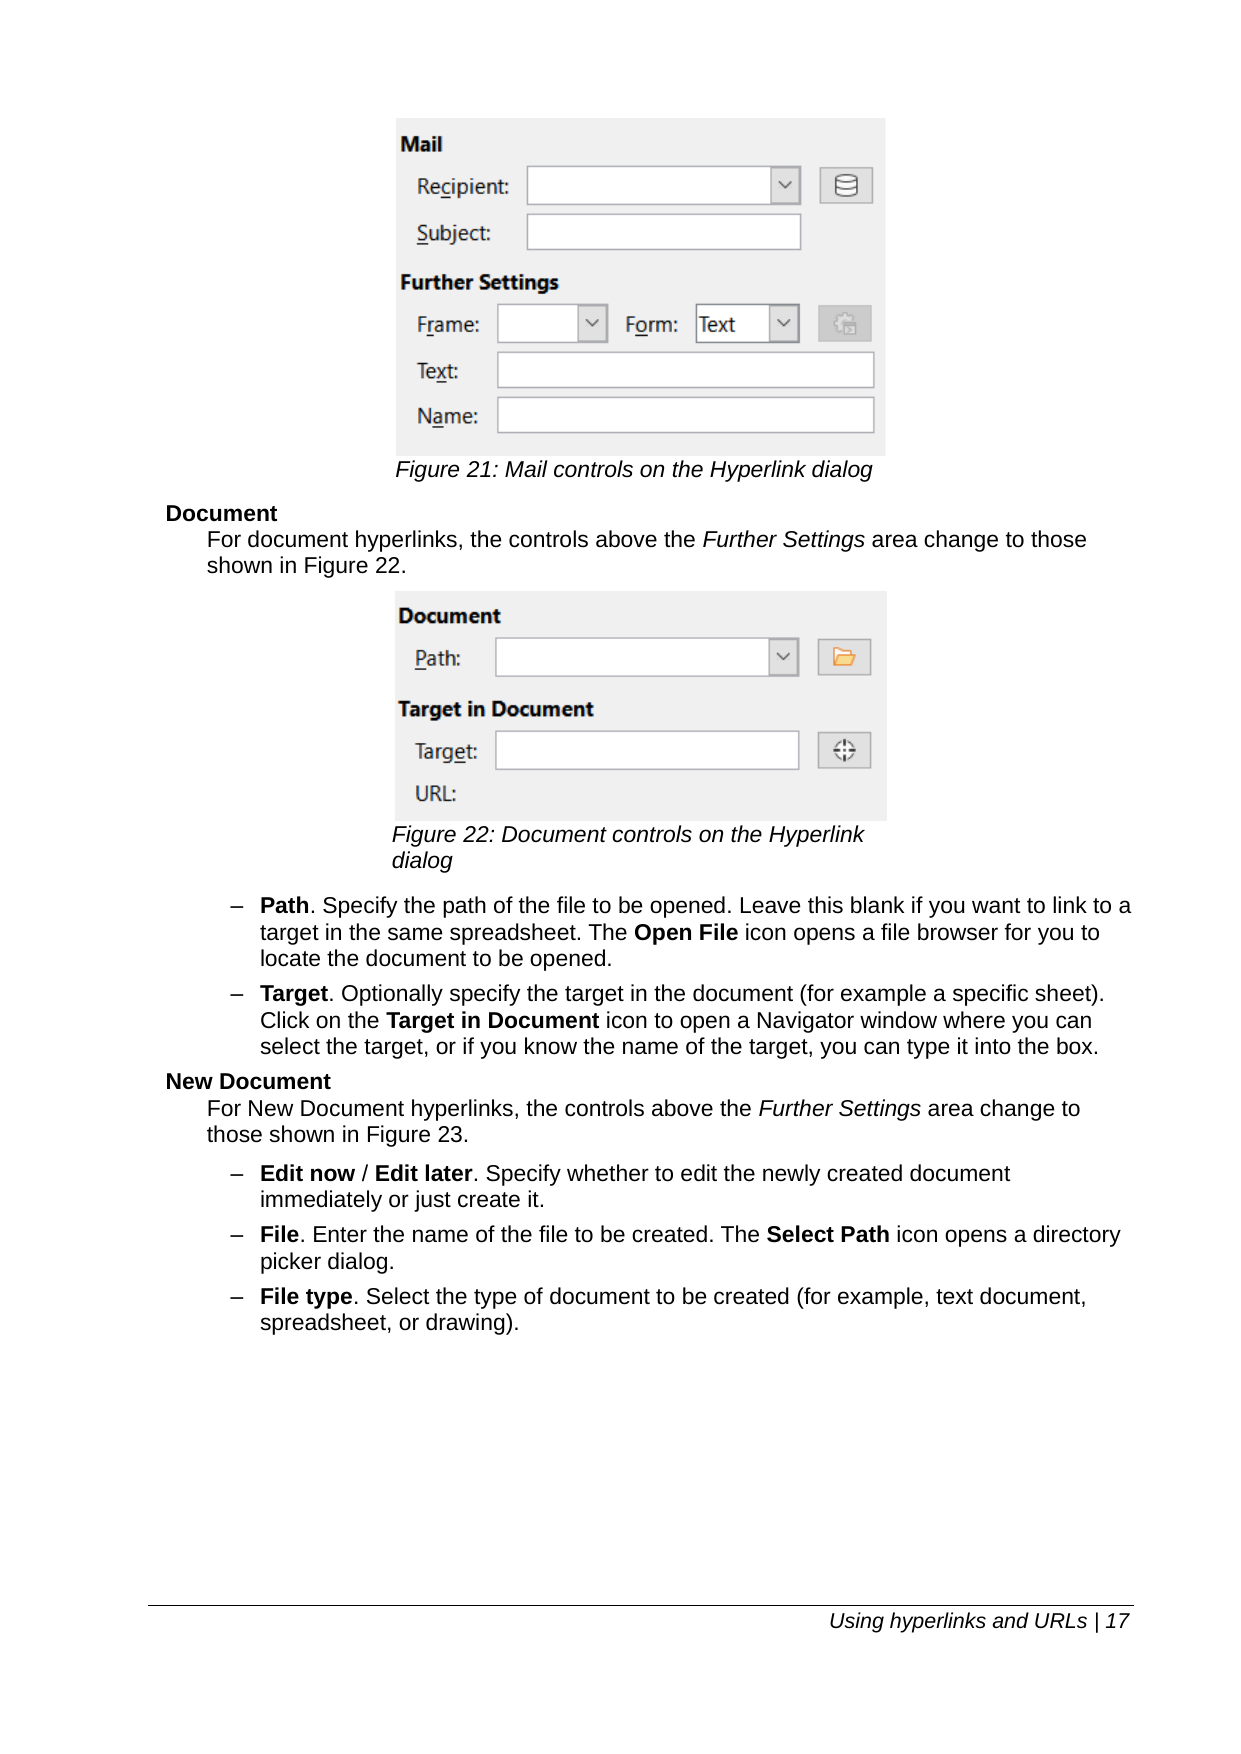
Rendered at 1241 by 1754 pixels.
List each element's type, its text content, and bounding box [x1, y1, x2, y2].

picture [396, 118, 886, 456]
text Figure 21: Mail controls on the Hyperlink dialog [395, 118, 886, 482]
text Figure 22: Document controls on the Hyperlink dialog [392, 591, 890, 873]
list File. Enter the name of the file to be created. The Select Path icon opens a directory picker dialog. [230, 1221, 1134, 1274]
list Path. Specify the path of the file to be opened. Leave this blank if you want to link to a target in the same spreadsheet. The Open File icon opens a file browser for you to locate the document to be opened. [230, 892, 1134, 971]
list Edit now / Edit later. Specify whether to edit the newly created document immediately or just create it. [230, 1160, 1134, 1212]
list File type. Select the type of document to be created (for example, text document, spreadsheet, or drawing). [230, 1283, 1134, 1336]
picture [394, 591, 887, 821]
text New Document [165, 1068, 1134, 1094]
text For New Document hyperlinks, the controls above the Further Settings area change to those shown in Figure 23. [207, 1094, 1134, 1147]
text Document [165, 500, 1134, 526]
text For document hyperlinks, the controls above the Further Settings area change to those shown in Figure 22. [207, 526, 1134, 579]
list Target. Optionally specify the target in the document (for example a specific sheet). Click on the Target in Document icon to open a Navigator window where you can select the target, or if you know the name of the target, you can type it into the box. [230, 980, 1134, 1059]
